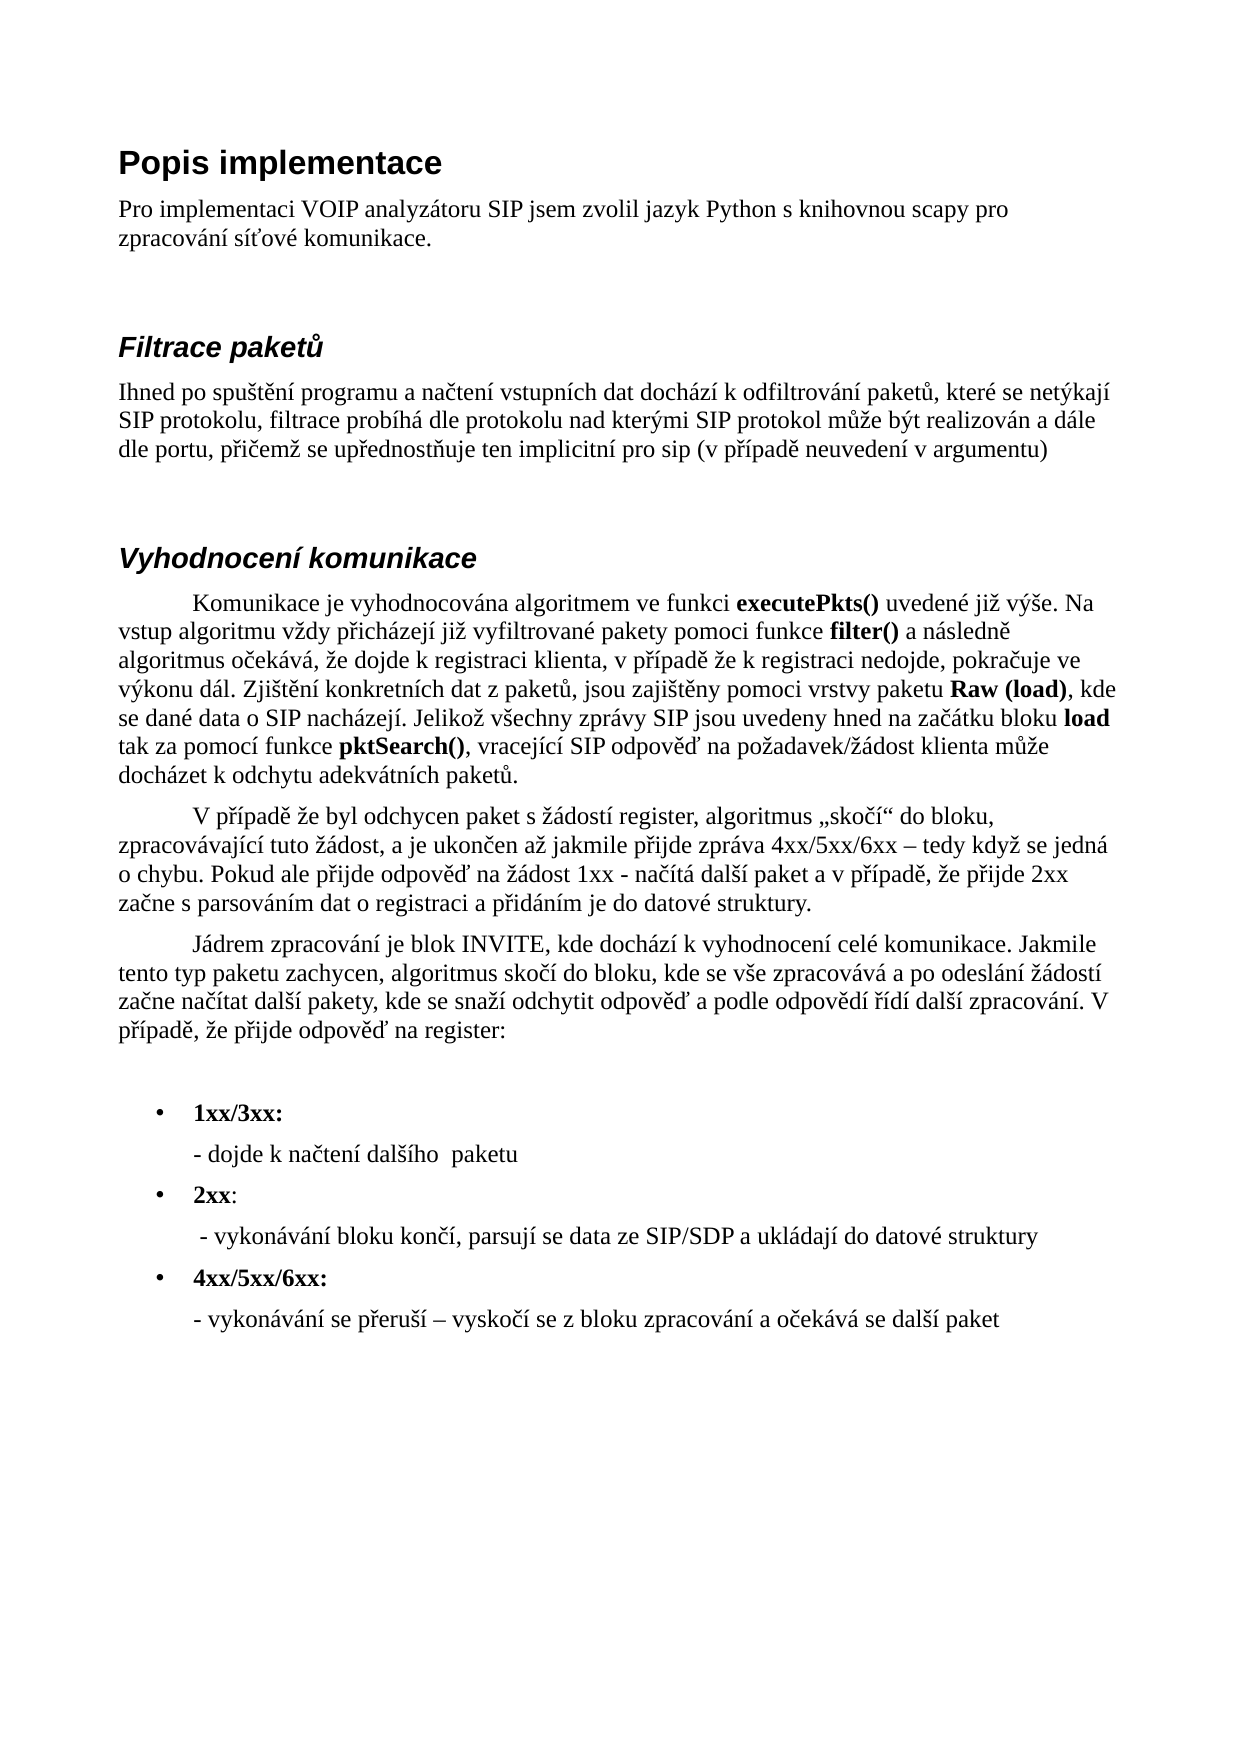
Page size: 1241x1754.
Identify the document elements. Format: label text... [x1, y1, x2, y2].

text Ihned po spuštění programu a načtení vstupních dat dochází k odfiltrování paketů, které se netýkají SIP protokolu, filtrace probíhá dle protokolu nad kterými SIP protokol může být realizován a dále dle portu, přičemž se upřednostňuje ten implicitní pro sip (v případě neuvedení v argumentu) [118, 377, 1122, 463]
list 1xx/3xx: [156, 1098, 1122, 1126]
subtitle Vyhodnocení komunikace [118, 542, 1122, 575]
text Komunikace je vyhodnocována algoritmem ve funkci executePkts() uvedené již výše. Na vstup algoritmu vždy přicházejí již vyfiltrované pakety pomoci funkce filter() a následně algoritmus očekává, že dojde k registraci klienta, v případě že k registraci nedojde, pokračuje ve výkonu dál. Zjištění konkretních dat z paketů, jsou zajištěny pomoci vrstvy paketu Raw (load), kde se dané data o SIP nacházejí. Jelikož všechny zprávy SIP jsou uvedeny hned na začátku bloku load tak za pomocí funkce pktSearch(), vracející SIP odpověď na požadavek/žádost klienta může docházet k odchytu adekvátních paketů. [118, 588, 1122, 789]
list 2xx: [156, 1180, 1122, 1209]
text V případě že byl odchycen paket s žádostí register, algoritmus „skočí“ do bloku, zpracovávající tuto žádost, a je ukončen až jakmile přijde zpráva 4xx/5xx/6xx – tedy když se jedná o chybu. Pokud ale přijde odpověď na žádost 1xx - načítá další paket a v případě, že přijde 2xx začne s parsováním dat o registraci a přidáním je do datové struktury. [118, 801, 1122, 916]
list 4xx/5xx/6xx: [156, 1263, 1122, 1291]
subtitle Filtrace paketů [118, 331, 1122, 364]
list - vykonávání se přeruší – vyskočí se z bloku zpracování a očekává se další paket [156, 1304, 1122, 1333]
list - vykonávání bloku končí, parsují se data ze SIP/SDP a ukládají do datové struktury [156, 1221, 1122, 1250]
text Jádrem zpracování je blok INVITE, kde dochází k vyhodnocení celé komunikace. Jakmile tento typ paketu zachycen, algoritmus skočí do bloku, kde se vše zpracovává a po odeslání žádostí začne načítat další pakety, kde se snaží odchytit odpověď a podle odpovědí řídí další zpracování. V případě, že přijde odpověď na register: [118, 929, 1122, 1044]
text Pro implementaci VOIP analyzátoru SIP jsem zvolil jazyk Python s knihovnou scapy pro zpracování síťové komunikace. [118, 194, 1122, 252]
list - dojde k načtení dalšího paketu [156, 1139, 1122, 1168]
subtitle Popis implementace [118, 143, 1122, 182]
